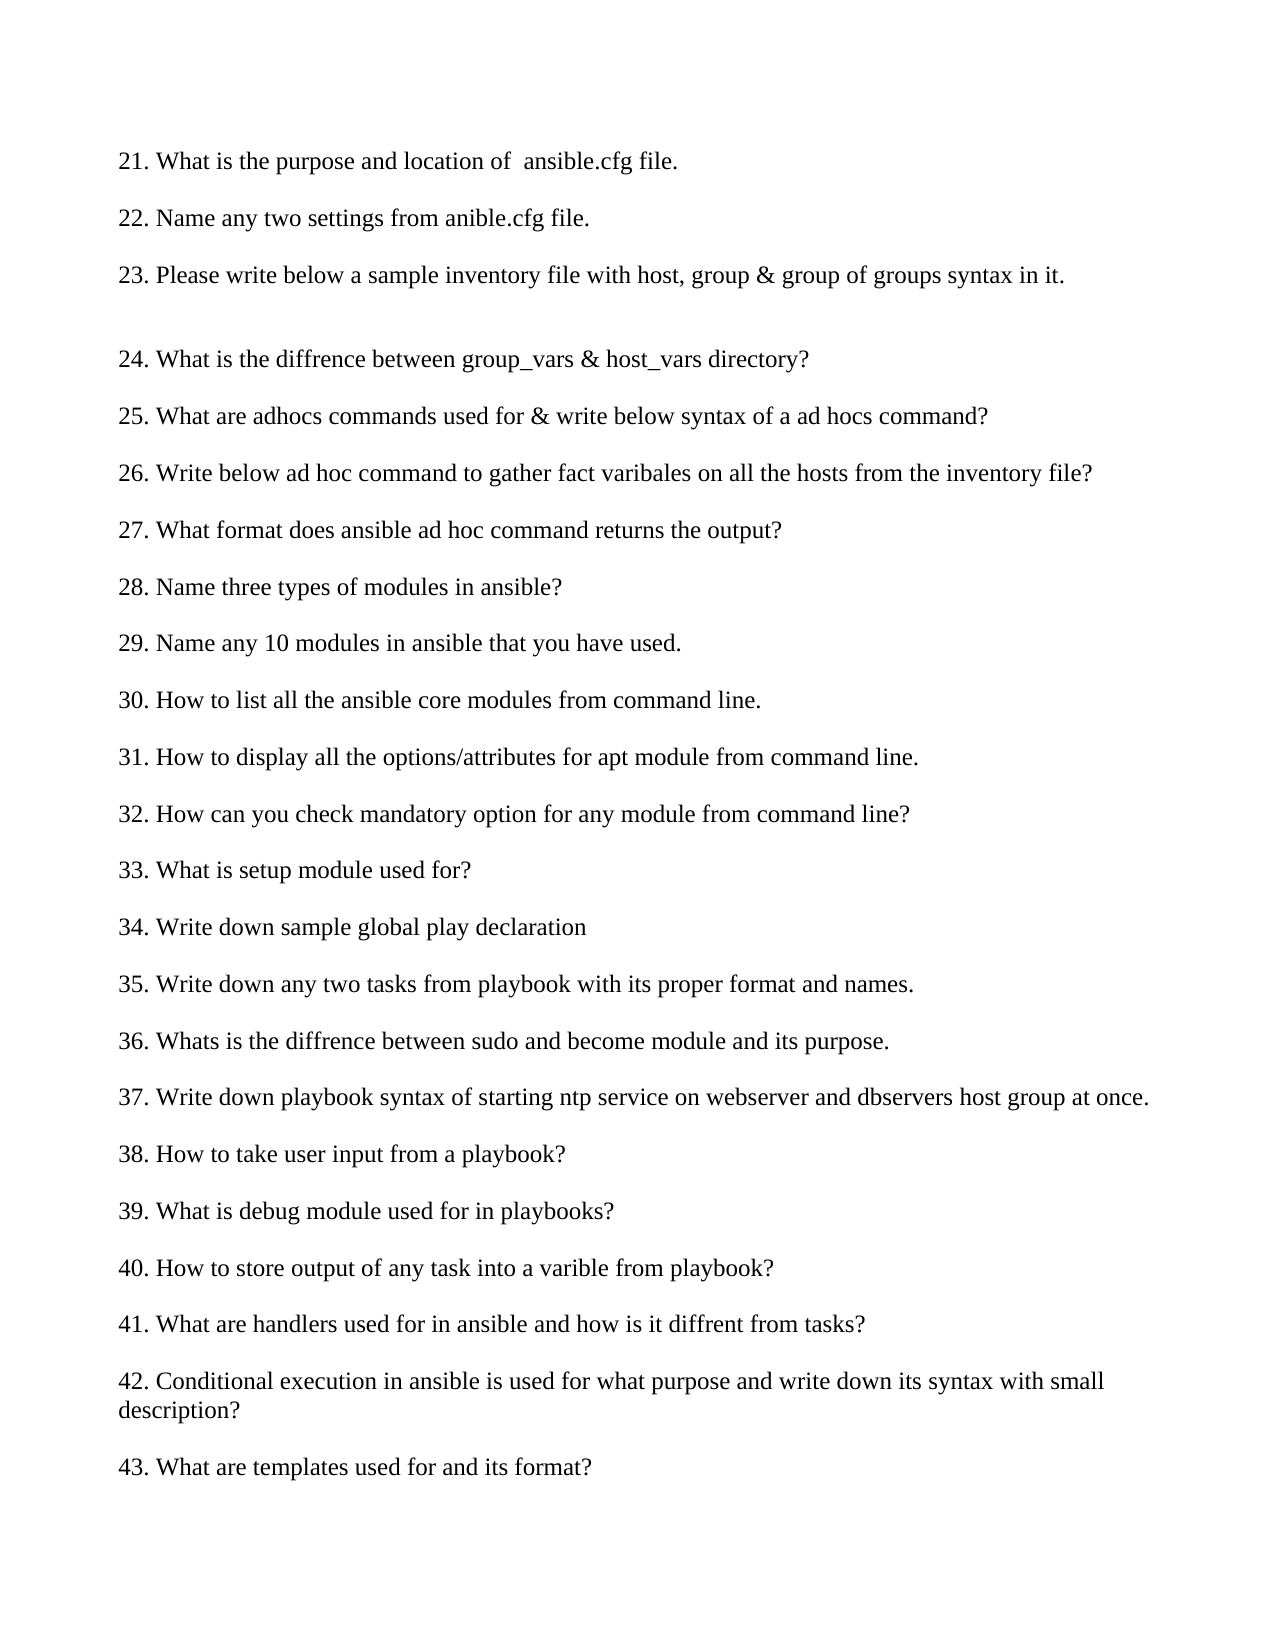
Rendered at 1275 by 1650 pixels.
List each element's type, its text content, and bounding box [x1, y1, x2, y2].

text 36. Whats is the diffrence between sudo and become module and its purpose. [118, 1026, 1157, 1054]
text 43. What are templates used for and its format? [118, 1452, 1157, 1481]
text 21. What is the purpose and location of ansible.cfg file. [118, 146, 1157, 175]
text 34. Write down sample global play declaration [118, 912, 1157, 941]
text 40. How to store output of any task into a varible from playbook? [118, 1253, 1157, 1282]
text 32. How can you check mandatory option for any module from command line? [118, 799, 1157, 827]
text 25. What are adhocs commands used for & write below syntax of a ad hocs command? [118, 401, 1157, 430]
text 35. Write down any two tasks from playbook with its proper format and names. [118, 969, 1157, 998]
text 27. What format does ansible ad hoc command returns the output? [118, 515, 1157, 543]
text 42. Conditional execution in ansible is used for what purpose and write down its syntax with small description? [118, 1366, 1157, 1424]
text 24. What is the diffrence between group_vars & host_vars directory? [118, 344, 1157, 373]
text 31. How to display all the options/attributes for apt module from command line. [118, 742, 1157, 771]
text 22. Name any two settings from anible.cfg file. [118, 203, 1157, 232]
text 39. What is debug module used for in playbooks? [118, 1196, 1157, 1225]
text 28. Name three types of modules in ansible? [118, 572, 1157, 600]
text 30. How to list all the ansible core modules from command line. [118, 685, 1157, 714]
text 33. What is setup module used for? [118, 855, 1157, 884]
text 37. Write down playbook syntax of starting ntp service on webserver and dbservers host group at once. [118, 1082, 1157, 1111]
text 41. What are handlers used for in ansible and how is it diffrent from tasks? [118, 1309, 1157, 1338]
text 26. Write below ad hoc command to gather fact varibales on all the hosts from the inventory file? [118, 458, 1157, 487]
text 29. Name any 10 modules in ansible that you have used. [118, 628, 1157, 657]
text 38. How to take user input from a playbook? [118, 1139, 1157, 1168]
text 23. Please write below a sample inventory file with host, group & group of groups syntax in it. [118, 260, 1157, 288]
